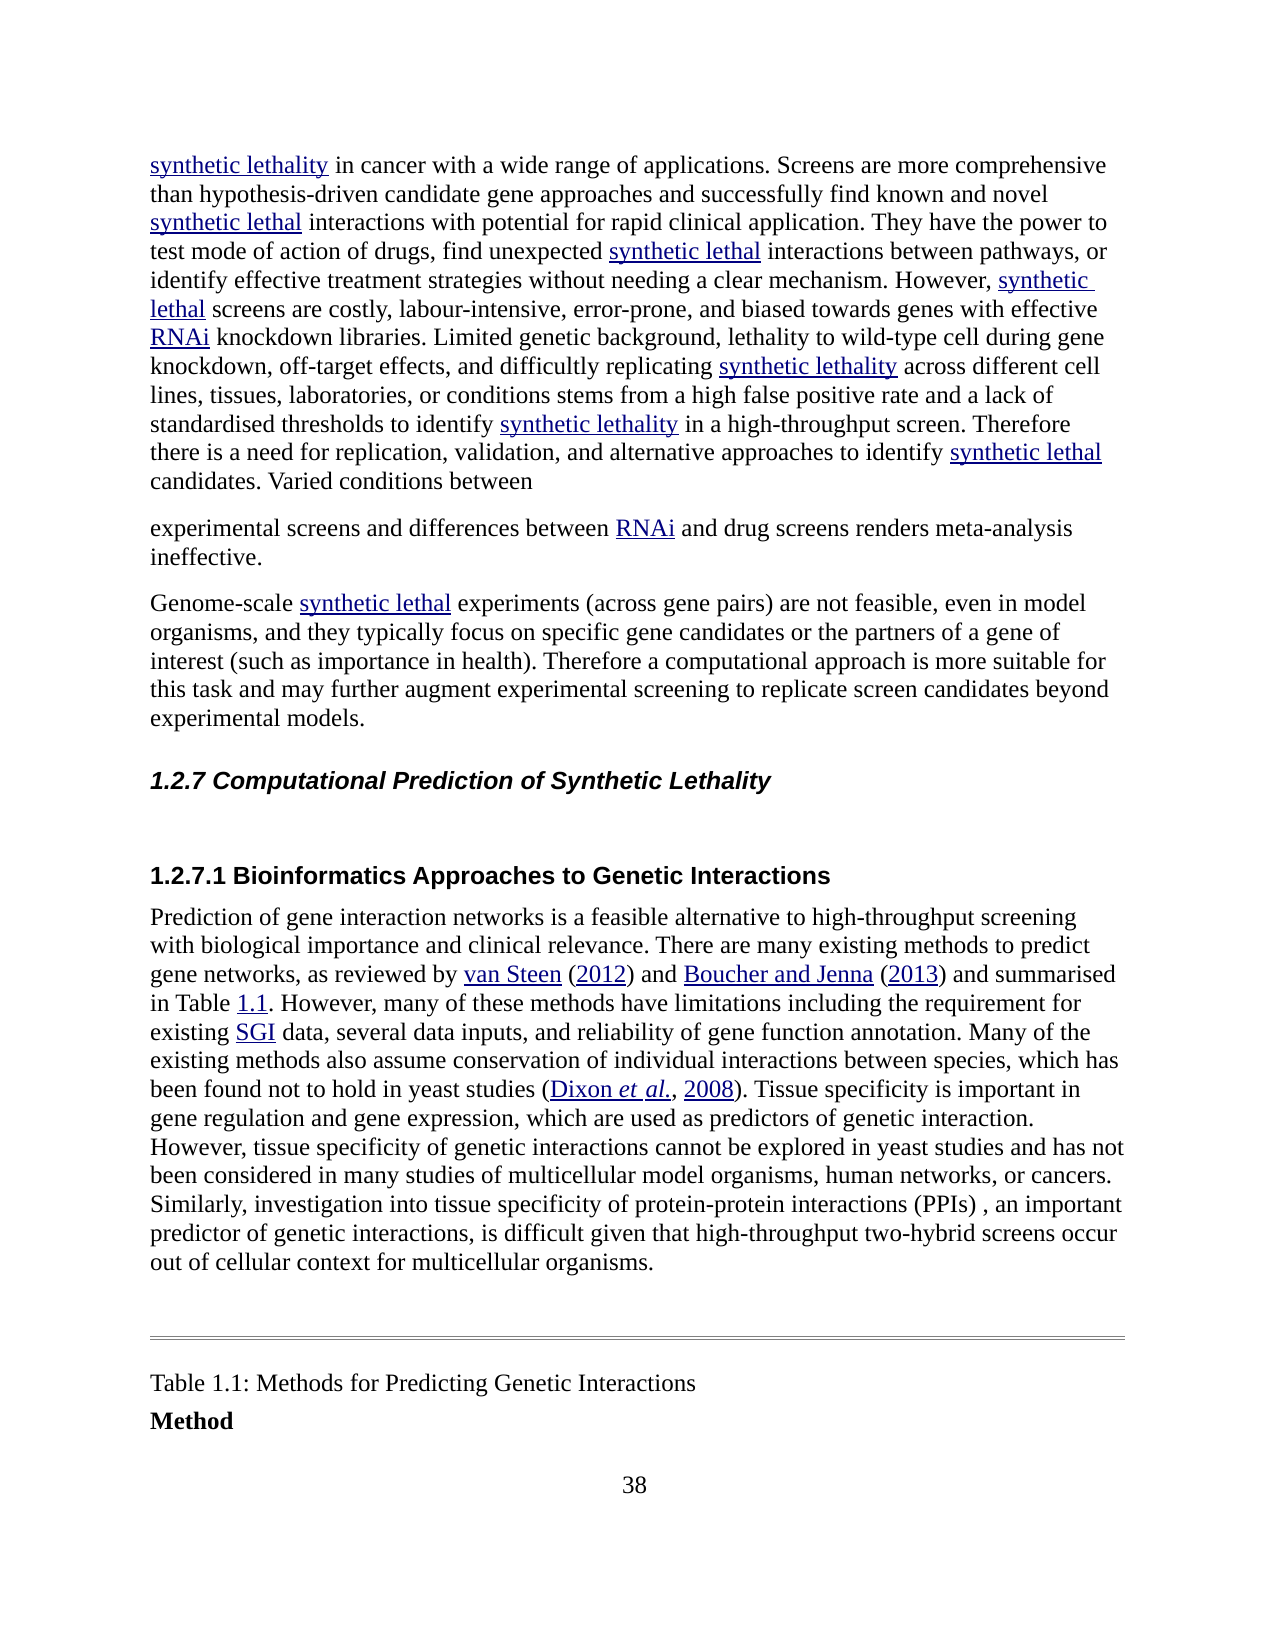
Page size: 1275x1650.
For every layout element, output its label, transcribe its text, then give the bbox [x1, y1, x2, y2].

text experimental screens and differences between RNAi and drug screens renders meta-analysis ineffective. [150, 513, 1125, 570]
subtitle 1.2.7.1 Bioinformatics Approaches to Genetic Interactions [150, 861, 1125, 889]
subtitle 1.2.7 Computational Prediction of Synthetic Lethality [150, 766, 1125, 794]
text synthetic lethality in cancer with a wide range of applications. Screens are more comprehensive than hypothesis-driven candidate gene approaches and successfully find known and novel synthetic lethal interactions with potential for rapid clinical application. They have the power to test mode of action of drugs, find unexpected synthetic lethal interactions between pathways, or identify effective treatment strategies without needing a clear mechanism. However, synthetic lethal screens are costly, labour-intensive, error-prone, and biased towards genes with effective RNAi knockdown libraries. Limited genetic background, lethality to wild-type cell during gene knockdown, off-target effects, and difficultly replicating synthetic lethality across different cell lines, tissues, laboratories, or conditions stems from a high false positive rate and a lack of standardised thresholds to identify synthetic lethality in a high-throughput screen. Therefore there is a need for replication, validation, and alternative approaches to identify synthetic lethal candidates. Varied conditions between [150, 150, 1125, 495]
text Genome-scale synthetic lethal experiments (across gene pairs) are not feasible, even in model organisms, and they typically focus on specific gene candidates or the partners of a gene of interest (such as importance in health). Therefore a computational approach is more suitable for this task and may further augment experimental screening to replicate screen candidates beyond experimental models. [150, 588, 1125, 732]
text Method [150, 1406, 1125, 1435]
text Prediction of gene interaction networks is a feasible alternative to high-throughput screening with biological importance and clinical relevance. There are many existing methods to predict gene networks, as reviewed by van Steen (2012) and Boucher and Jenna (2013) and summarised in Table 1.1. However, many of these methods have limitations including the requirement for existing SGI data, several data inputs, and reliability of gene function annotation. Many of the existing methods also assume conservation of individual interactions between species, which has been found not to hold in yeast studies (Dixon et al., 2008). Tissue specificity is important in gene regulation and gene expression, which are used as predictors of genetic interaction. However, tissue specificity of genetic interactions cannot be explored in yeast studies and has not been considered in many studies of multicellular model organisms, human networks, or cancers. Similarly, investigation into tissue specificity of protein-protein interactions (PPIs) , an important predictor of genetic interactions, is difficult given that high-throughput two-hybrid screens occur out of cellular context for multicellular organisms. [150, 902, 1125, 1276]
text Table 1.1: Methods for Predicting Genetic Interactions [150, 1368, 1125, 1397]
